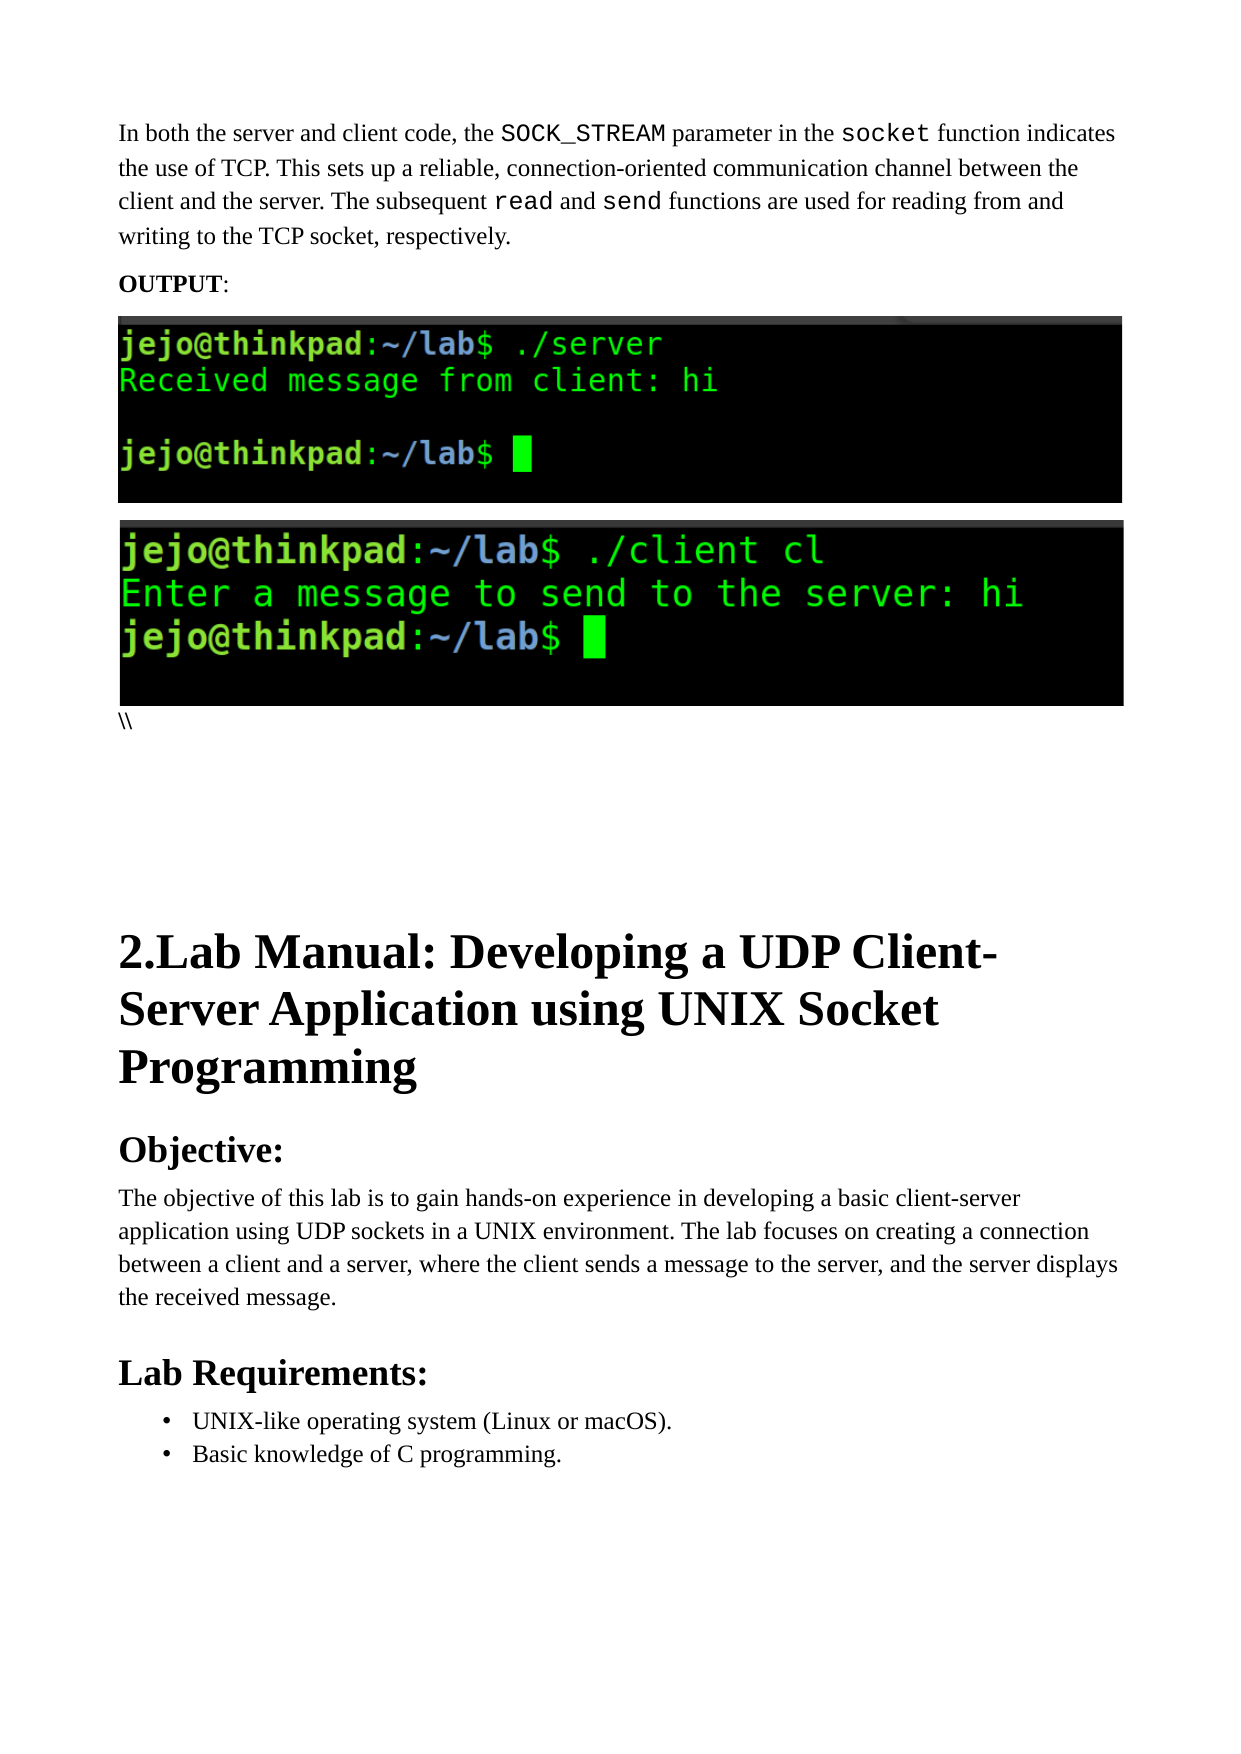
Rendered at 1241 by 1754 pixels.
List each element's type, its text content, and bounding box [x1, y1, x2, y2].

text OUTPUT: [118, 269, 1122, 298]
picture [119, 520, 1124, 706]
list Basic knowledge of C programming. [162, 1439, 1122, 1468]
text \\ [118, 503, 1122, 735]
text In both the server and client code, the SOCK_STREAM parameter in the socket function indicates the use of TCP. This sets up a reliable, connection-oriented communication channel between the client and the server. The subsequent read and send functions are used for reading from and writing to the TCP socket, respectively. [118, 118, 1122, 250]
text The objective of this lab is to gain hands-on experience in developing a basic client-server application using UDP sockets in a UNIX environment. The lab focuses on creating a connection between a client and a server, where the client sends a message to the server, and the server displays the received message. [118, 1183, 1122, 1311]
picture [118, 316, 1123, 503]
subtitle 2.Lab Manual: Developing a UDP Client-Server Application using UNIX Socket Programming [118, 921, 1122, 1094]
subtitle Lab Requirements: [118, 1350, 1122, 1393]
list UNIX-like operating system (Linux or macOS). [162, 1406, 1122, 1435]
subtitle Objective: [118, 1127, 1122, 1170]
